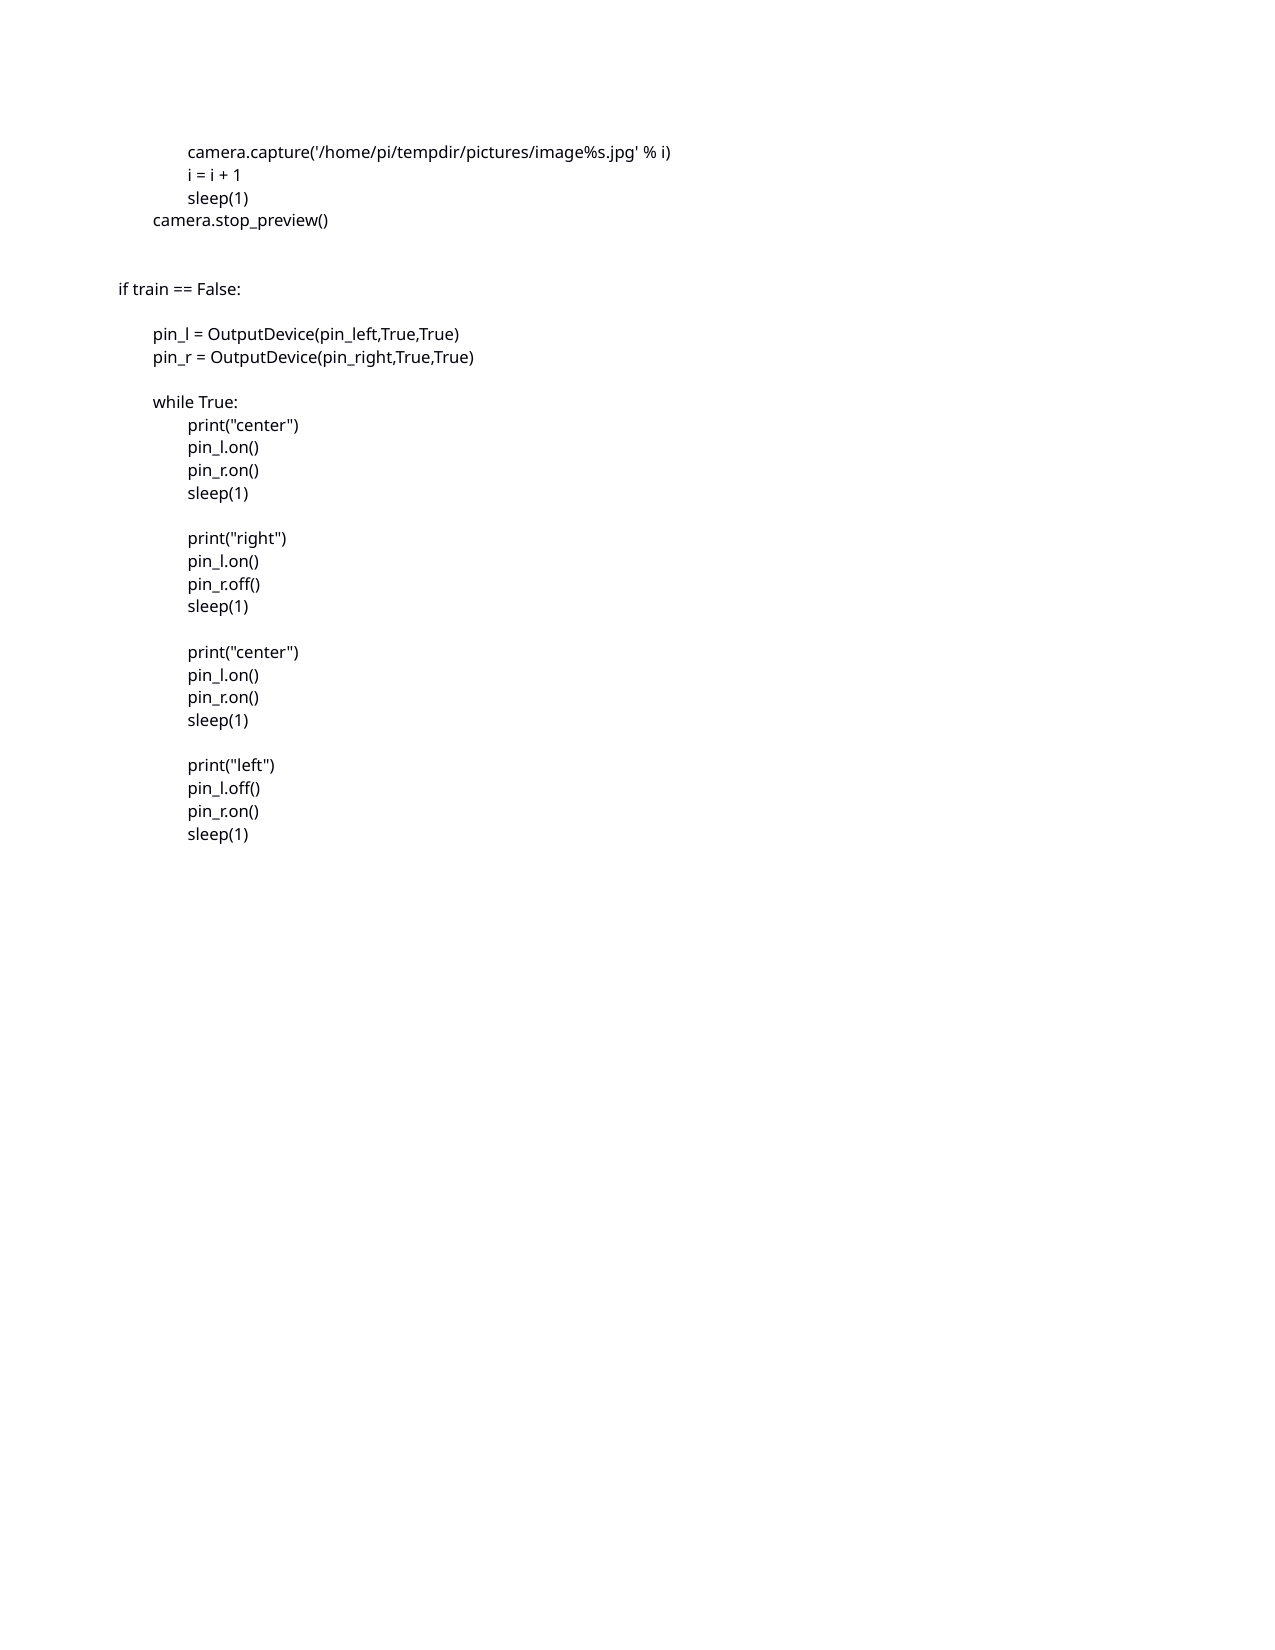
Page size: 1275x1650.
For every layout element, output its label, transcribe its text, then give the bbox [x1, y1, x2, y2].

text camera.capture('/home/pi/tempdir/pictures/image%s.jpg' % i) [118, 141, 1157, 163]
text print("center") [118, 413, 1157, 436]
text sleep(1) [118, 822, 1157, 845]
text pin_l.on() [118, 436, 1157, 459]
text pin_r.on() [118, 459, 1157, 481]
text i = i + 1 [118, 163, 1157, 186]
text camera.stop_preview() [118, 209, 1157, 232]
text sleep(1) [118, 481, 1157, 504]
text pin_r.on() [118, 686, 1157, 708]
text pin_l.on() [118, 549, 1157, 572]
text pin_r = OutputDevice(pin_right,True,True) [118, 345, 1157, 368]
text pin_l.off() [118, 777, 1157, 799]
text sleep(1) [118, 186, 1157, 209]
text pin_r.off() [118, 572, 1157, 595]
text print("center") [118, 640, 1157, 663]
text print("right") [118, 527, 1157, 549]
text pin_l.on() [118, 663, 1157, 686]
text pin_r.on() [118, 799, 1157, 822]
text sleep(1) [118, 595, 1157, 618]
text if train == False: [118, 277, 1157, 300]
text pin_l = OutputDevice(pin_left,True,True) [118, 322, 1157, 345]
text print("left") [118, 754, 1157, 777]
text sleep(1) [118, 708, 1157, 731]
text while True: [118, 391, 1157, 413]
